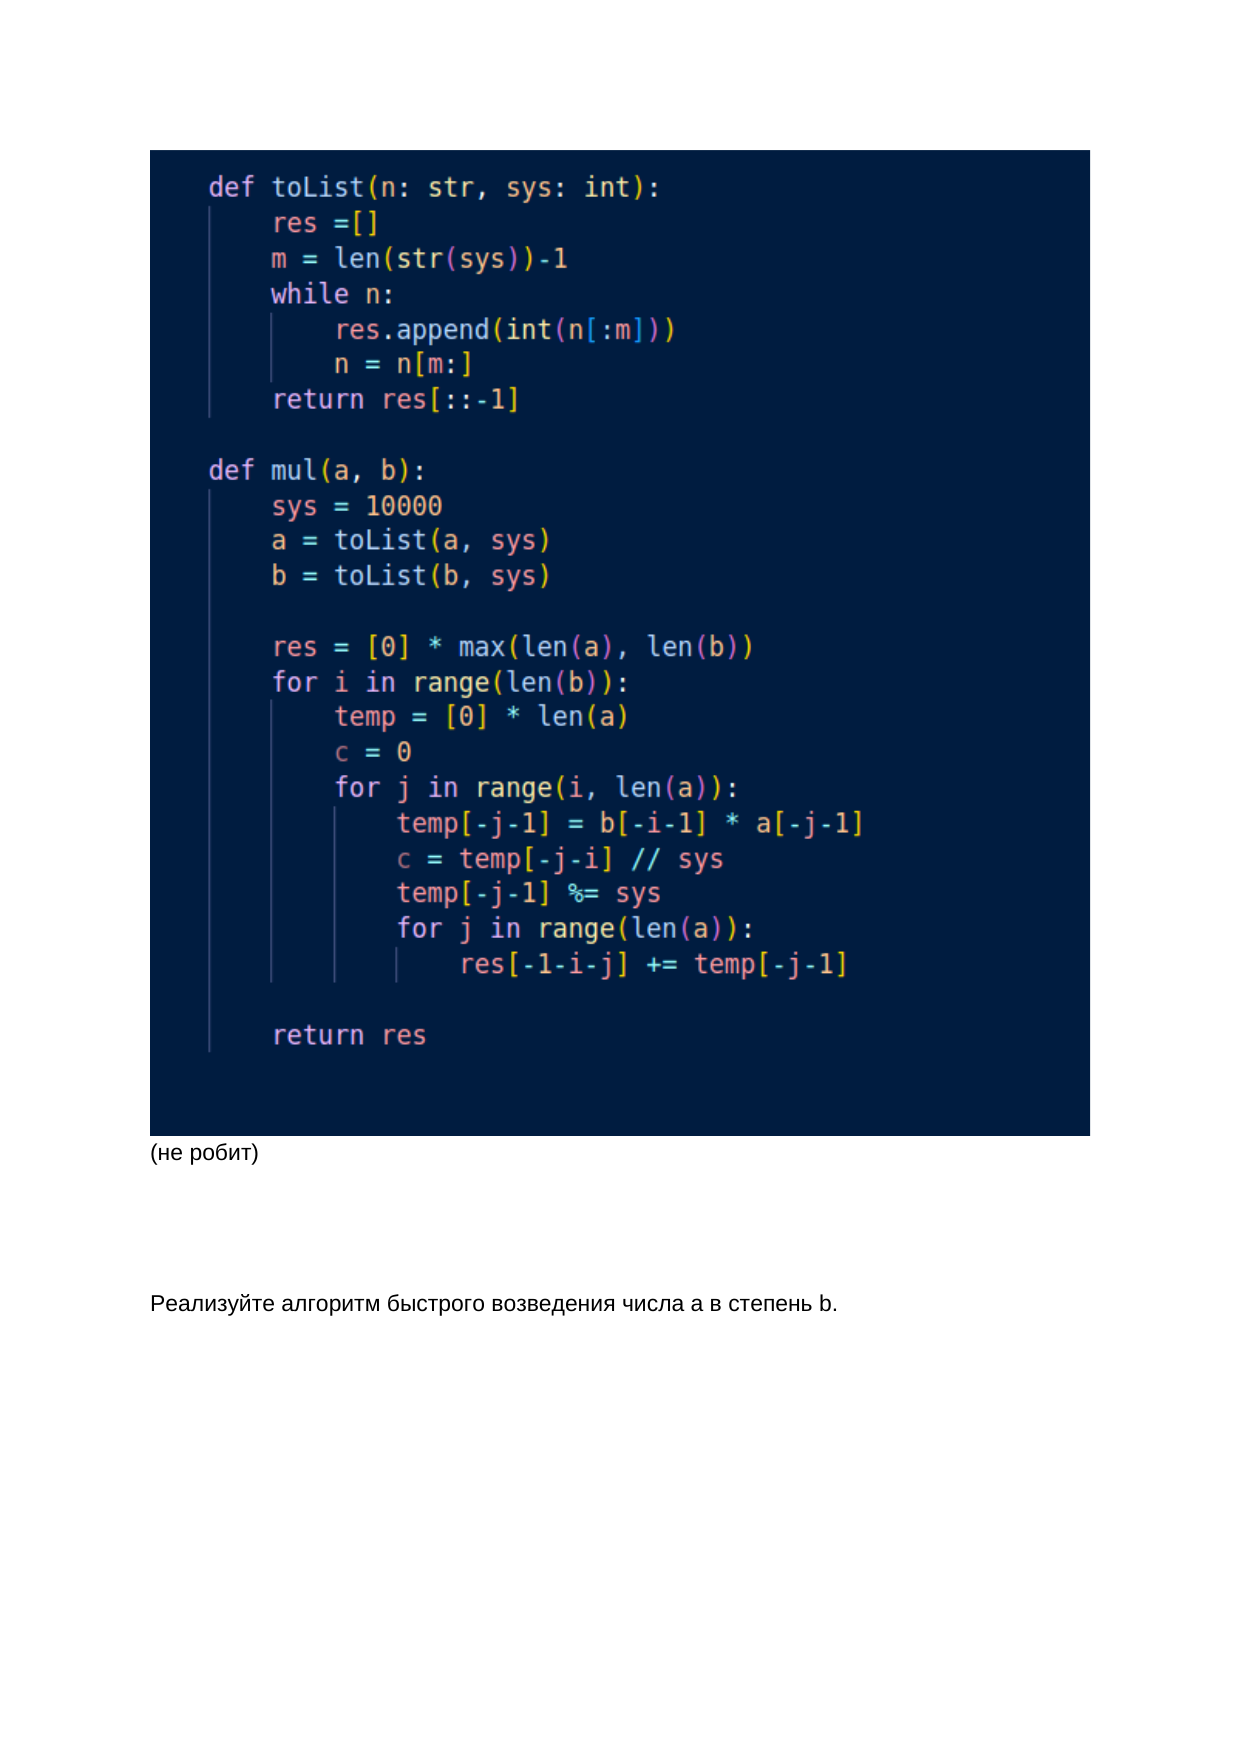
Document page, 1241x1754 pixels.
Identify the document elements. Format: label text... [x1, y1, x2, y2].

text (не робит) [150, 1139, 1090, 1166]
text Реализуйте алгоритм быстрого возведения числа a в степень b. [150, 1290, 1090, 1317]
picture [150, 150, 1091, 1136]
